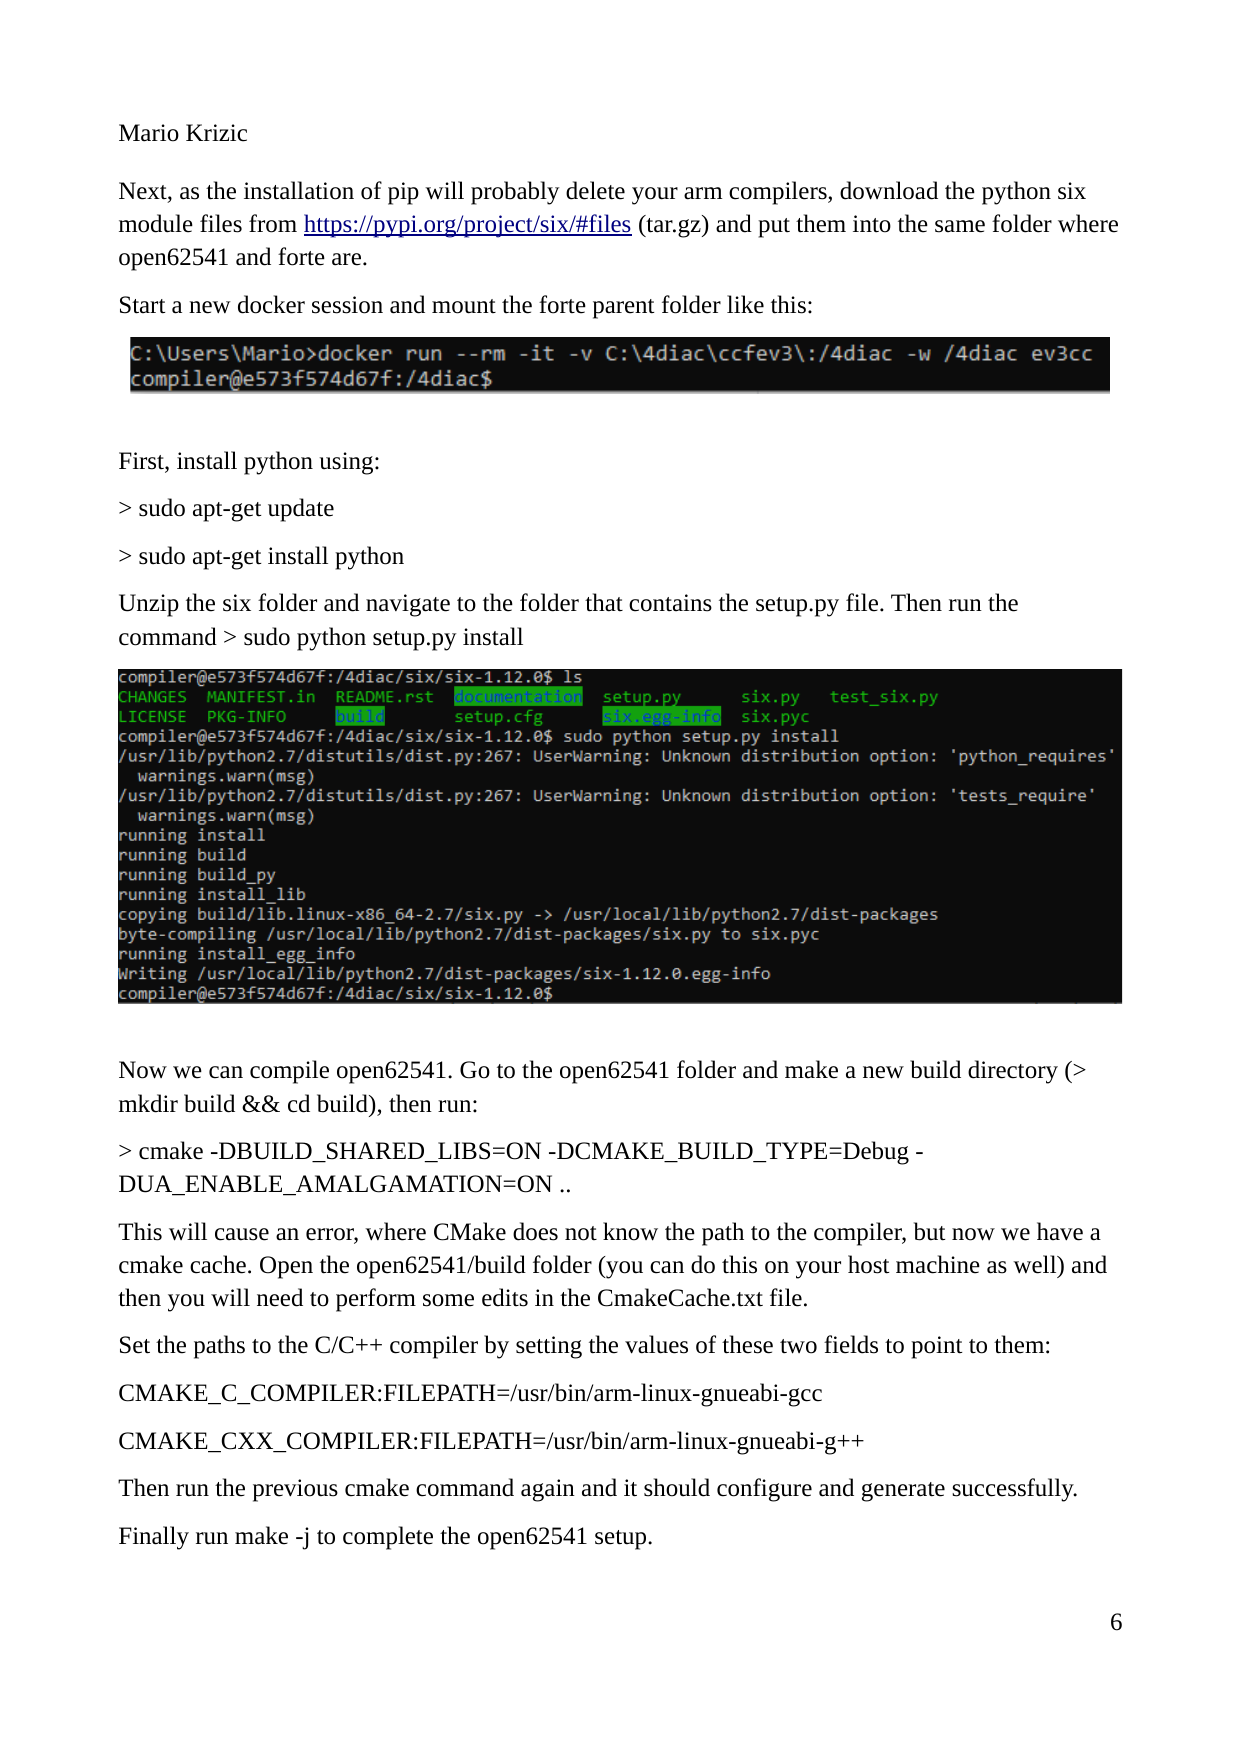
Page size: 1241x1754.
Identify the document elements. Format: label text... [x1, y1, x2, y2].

picture [118, 669, 1123, 1004]
text This will cause an error, where CMake does not know the path to the compiler, but now we have a cmake cache. Open the open62541/build folder (you can do this on your host machine as well) and then you will need to perform some edits in the CmakeCache.txt file. [118, 1217, 1122, 1312]
text CMAKE_C_COMPILER:FILEPATH=/usr/bin/arm-linux-gnueabi-gcc [118, 1378, 1122, 1407]
text Unzip the six folder and navigate to the folder that contains the setup.py file. Then run the command > sudo python setup.py install [118, 588, 1122, 650]
text > sudo apt-get update [118, 493, 1122, 522]
text Next, as the installation of pip will probably delete your arm compilers, download the python six module files from https://pypi.org/project/six/#files (tar.gz) and put them into the same folder where open62541 and forte are. [118, 176, 1122, 271]
text Then run the previous cmake command again and it should configure and generate successfully. [118, 1473, 1122, 1502]
text > sudo apt-get install python [118, 541, 1122, 570]
text Set the paths to the C/C++ compiler by setting the values of these two fields to point to them: [118, 1331, 1122, 1359]
picture [130, 337, 1110, 394]
text Finally run make -j to complete the open62541 setup. [118, 1521, 1122, 1550]
text Now we can compile open62541. Go to the open62541 folder and make a new build directory (> mkdir build && cd build), then run: [118, 1056, 1122, 1117]
text CMAKE_CXX_COMPILER:FILEPATH=/usr/bin/arm-linux-gnueabi-g++ [118, 1426, 1122, 1454]
text > cmake -DBUILD_SHARED_LIBS=ON -DCMAKE_BUILD_TYPE=Debug -DUA_ENABLE_AMALGAMATION=ON .. [118, 1136, 1122, 1198]
text First, install python using: [118, 446, 1122, 474]
text Start a new docker session and mount the forte parent folder like this: [118, 290, 1122, 319]
